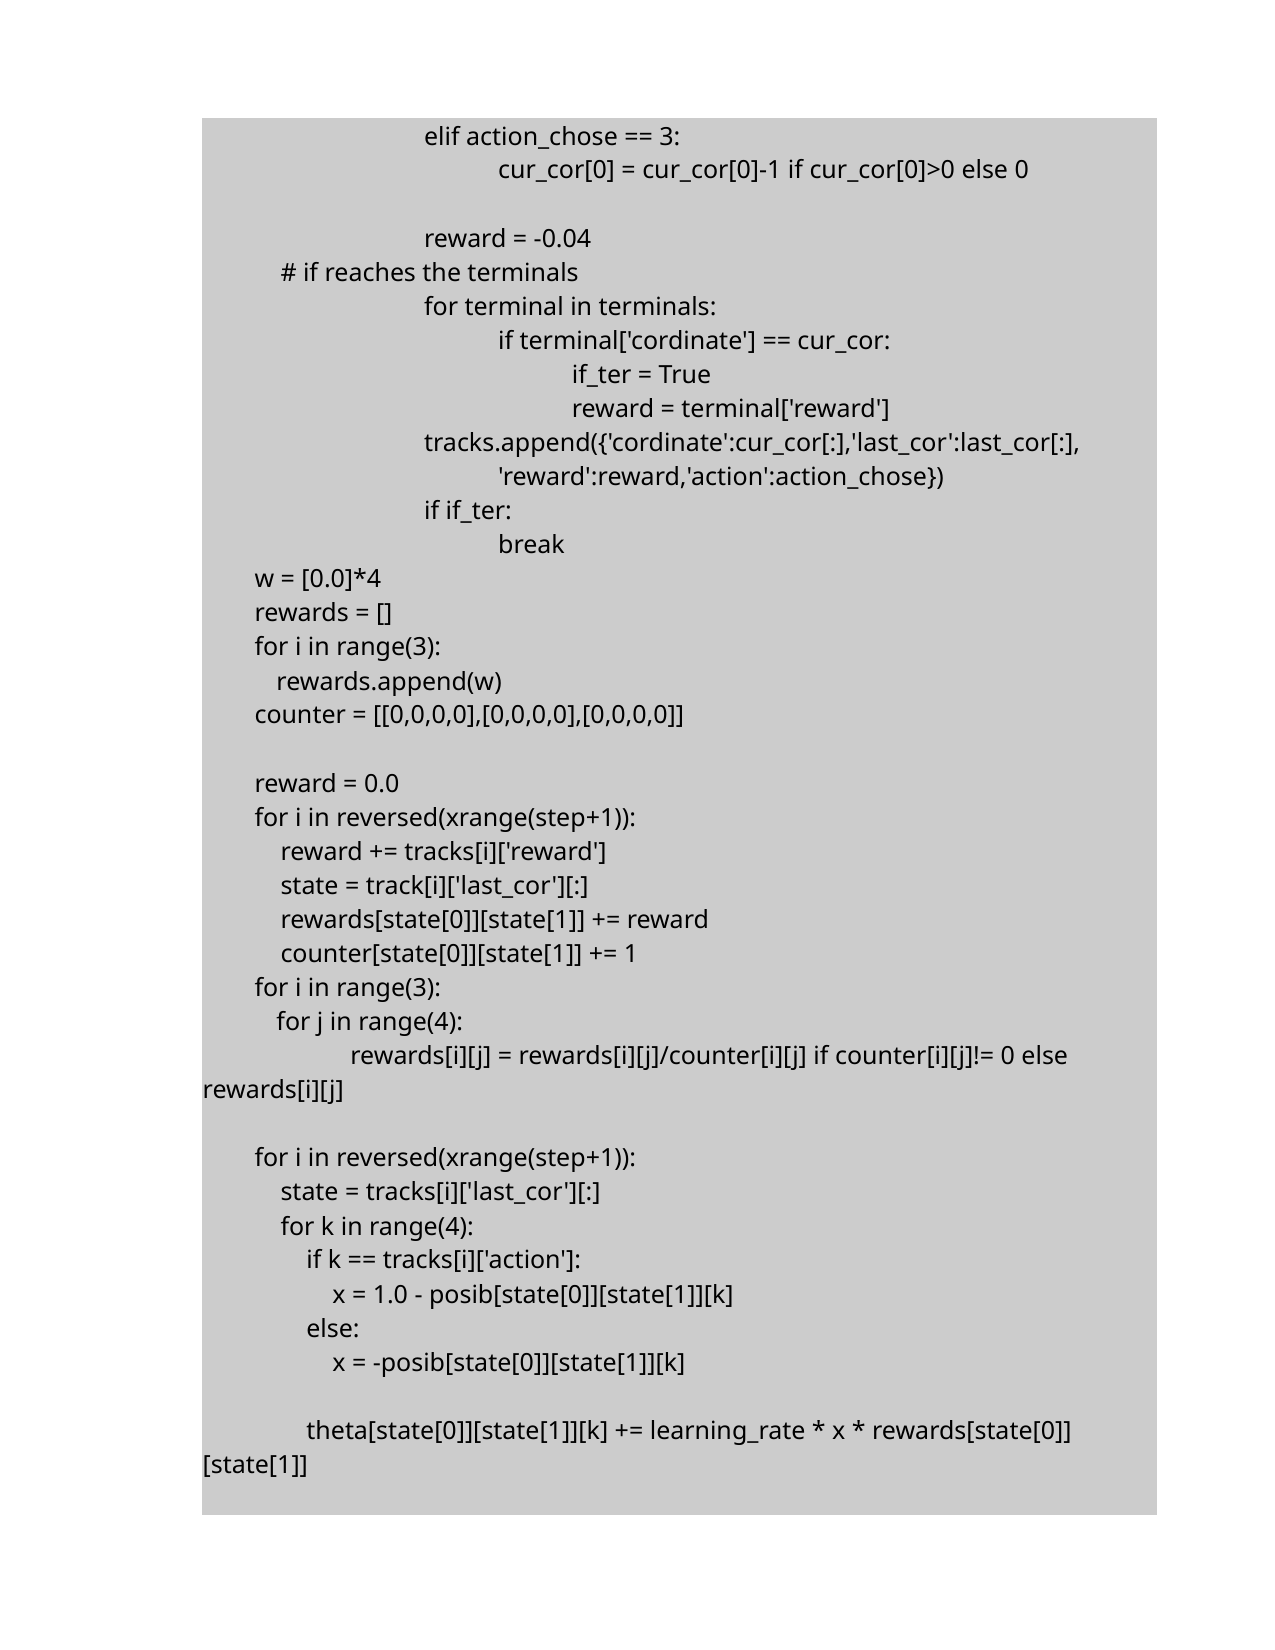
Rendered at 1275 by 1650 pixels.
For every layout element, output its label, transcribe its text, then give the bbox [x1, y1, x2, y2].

text state = track[i]['last_cor'][:] [202, 867, 1157, 902]
text x = -posib[state[0]][state[1]][k] [202, 1344, 1157, 1378]
text for terminal in terminals: [202, 288, 1157, 322]
text reward = -0.04 [202, 220, 1157, 254]
text reward += tracks[i]['reward'] [202, 833, 1157, 867]
text if if_ter: [202, 493, 1157, 527]
text for i in reversed(xrange(step+1)): [202, 799, 1157, 833]
text rewards[i][j] = rewards[i][j]/counter[i][j] if counter[i][j]!= 0 else rewards[i][j] [202, 1038, 1157, 1106]
text # if reaches the terminals [202, 254, 1157, 288]
text rewards[state[0]][state[1]] += reward [202, 902, 1157, 936]
text cur_cor[0] = cur_cor[0]-1 if cur_cor[0]>0 else 0 [202, 152, 1157, 186]
text for i in range(3): [202, 970, 1157, 1004]
text tracks.append({'cordinate':cur_cor[:],'last_cor':last_cor[:], [202, 425, 1157, 459]
text if k == tracks[i]['action']: [202, 1242, 1157, 1276]
text elif action_chose == 3: [202, 118, 1157, 152]
text for k in range(4): [202, 1208, 1157, 1242]
text w = [0.0]*4 [202, 561, 1157, 595]
text else: [202, 1310, 1157, 1344]
text rewards = [] [202, 595, 1157, 629]
text if terminal['cordinate'] == cur_cor: [202, 322, 1157, 357]
text counter[state[0]][state[1]] += 1 [202, 936, 1157, 970]
text x = 1.0 - posib[state[0]][state[1]][k] [202, 1276, 1157, 1310]
text for i in range(3): [202, 629, 1157, 663]
text theta[state[0]][state[1]][k] += learning_rate * x * rewards[state[0]][state[1]] [202, 1412, 1157, 1481]
text rewards.append(w) [202, 663, 1157, 697]
text state = tracks[i]['last_cor'][:] [202, 1174, 1157, 1208]
text 'reward':reward,'action':action_chose}) [202, 459, 1157, 493]
text counter = [[0,0,0,0],[0,0,0,0],[0,0,0,0]] [202, 697, 1157, 731]
text if_ter = True [202, 357, 1157, 391]
text for i in reversed(xrange(step+1)): [202, 1140, 1157, 1174]
text for j in range(4): [202, 1004, 1157, 1038]
text break [202, 527, 1157, 561]
text reward = terminal['reward'] [202, 391, 1157, 425]
text reward = 0.0 [202, 765, 1157, 799]
